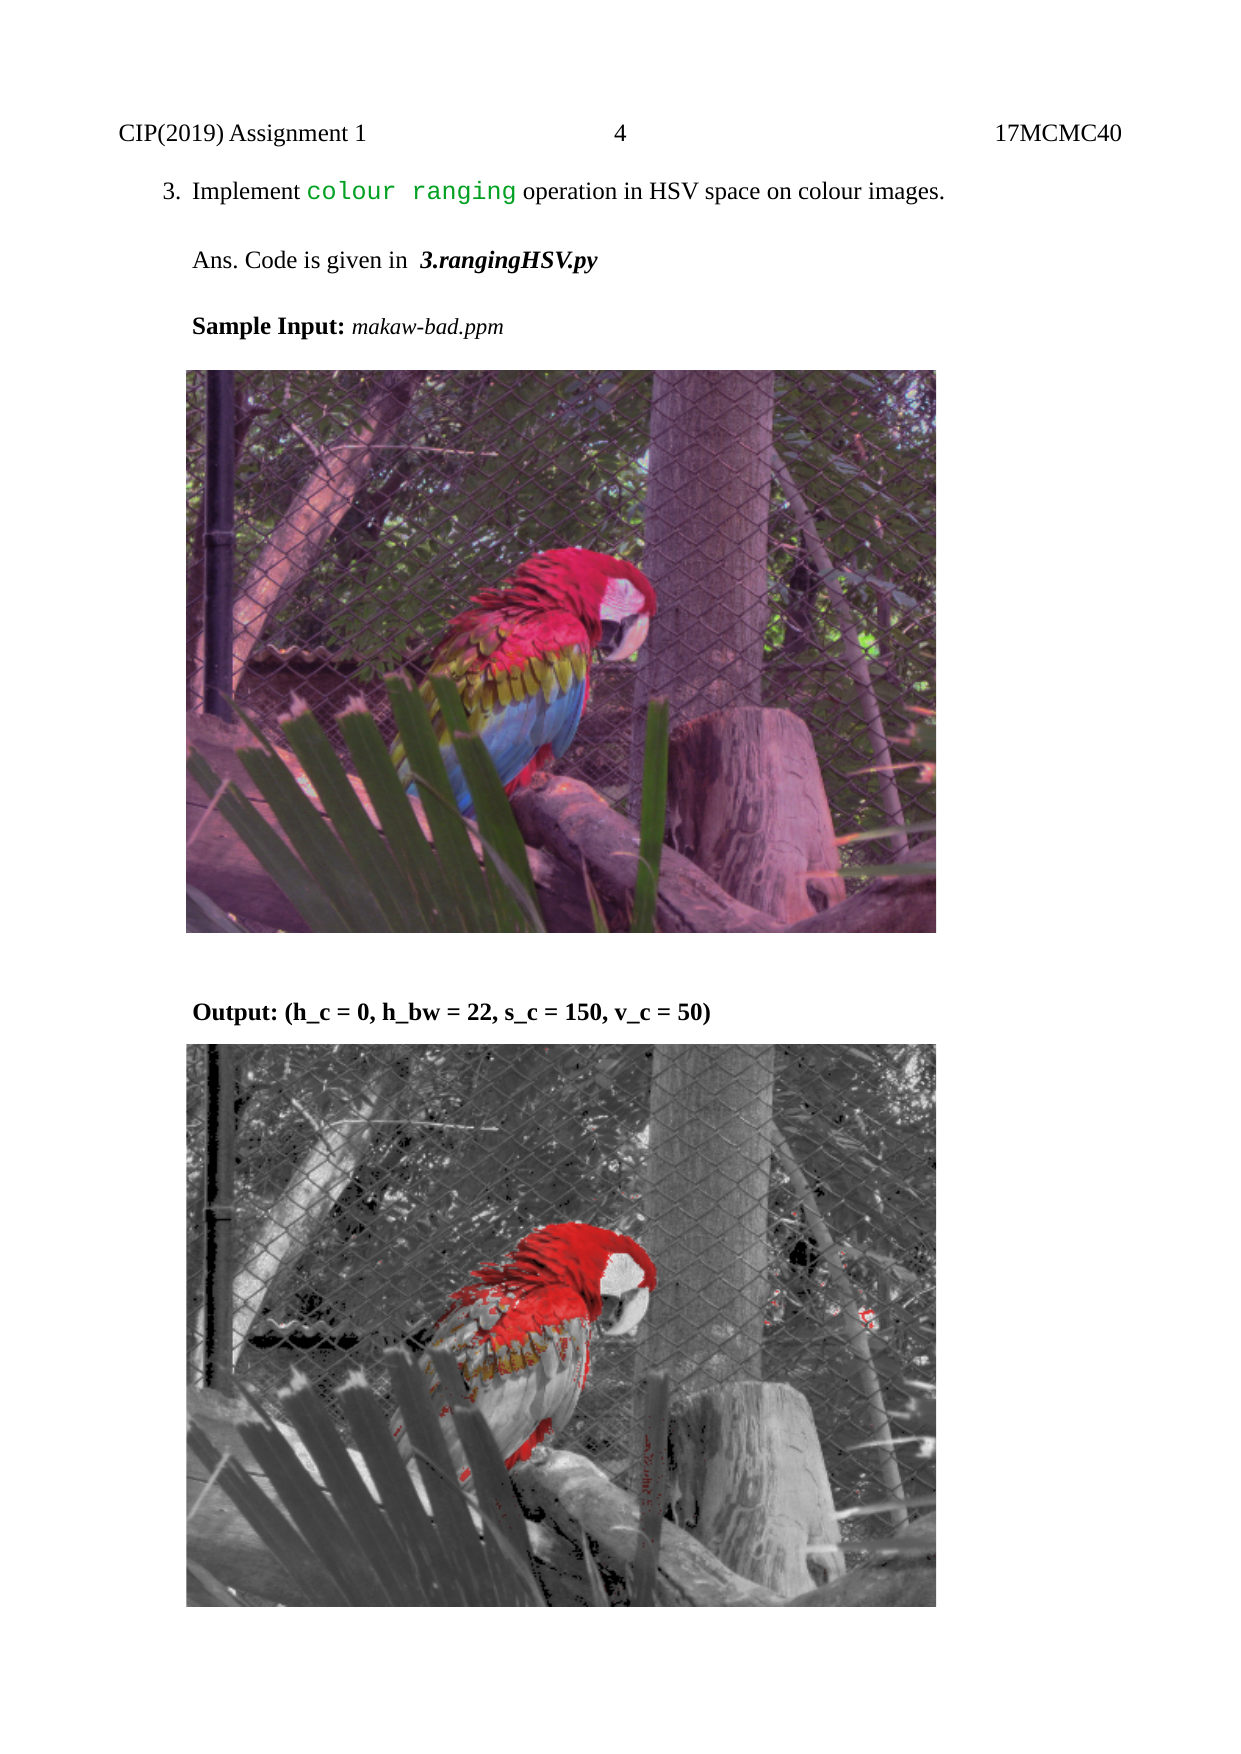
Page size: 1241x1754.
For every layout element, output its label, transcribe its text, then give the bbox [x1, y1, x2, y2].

picture [186, 1044, 937, 1607]
text Output: (h_c = 0, h_bw = 22, s_c = 150, v_c = 50) [118, 997, 1122, 1025]
list Sample Input: makaw-bad.ppm [162, 311, 1122, 339]
list Implement colour ranging operation in HSV space on colour images. [162, 176, 1122, 207]
picture [186, 370, 937, 933]
list Ans. Code is given in 3.rangingHSV.py [162, 245, 1122, 273]
